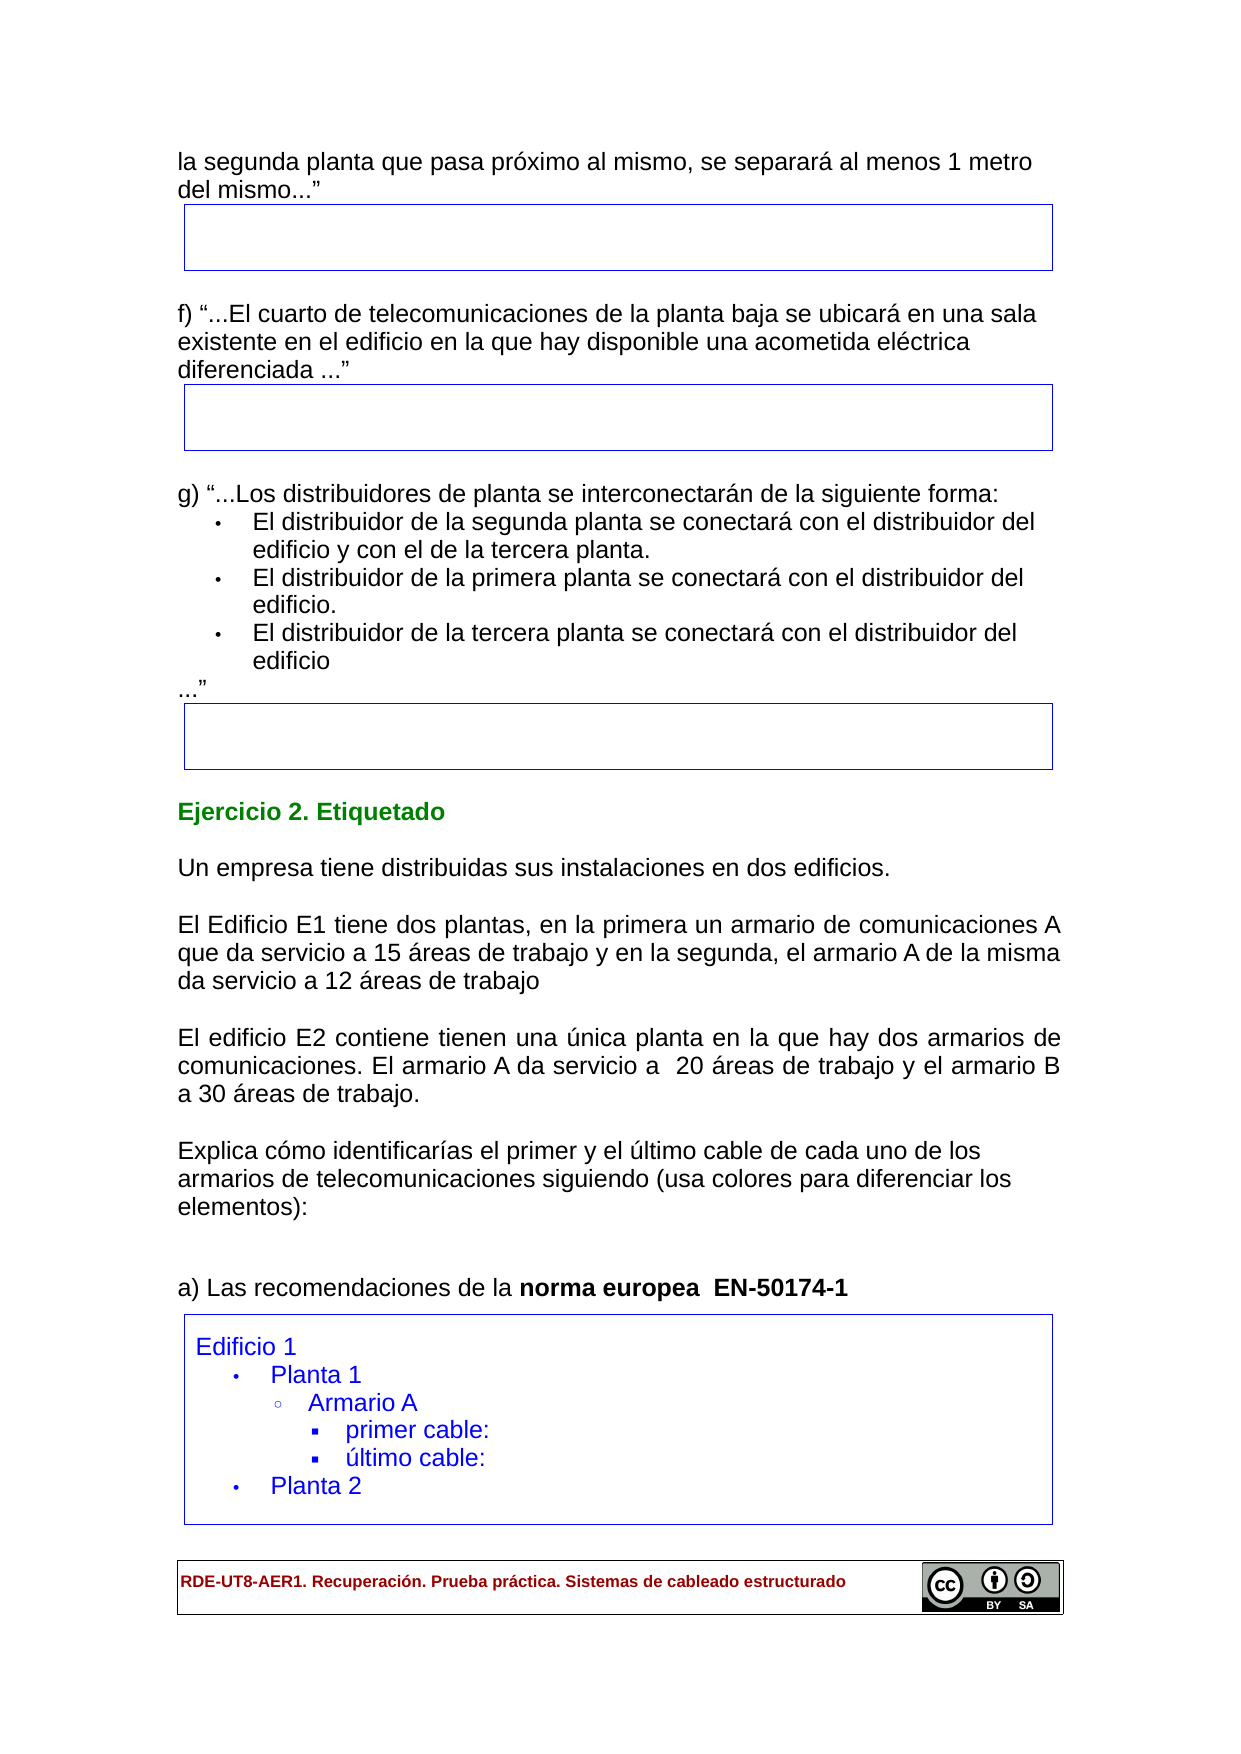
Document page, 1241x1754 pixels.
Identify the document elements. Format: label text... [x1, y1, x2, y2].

text Un empresa tiene distribuidas sus instalaciones en dos edificios. [177, 854, 1063, 882]
text ...” [177, 675, 1063, 703]
text El edificio E2 contiene tienen una única planta en la que hay dos armarios de comunicaciones. El armario A da servicio a 20 áreas de trabajo y el armario B a 30 áreas de trabajo. [177, 1024, 1063, 1108]
picture [922, 1562, 1060, 1612]
text Explica cómo identificarías el primer y el último cable de cada uno de los armarios de telecomunicaciones siguiendo (usa colores para diferenciar los elementos): [177, 1137, 1063, 1221]
text El Edificio E1 tiene dos plantas, en la primera un armario de comunicaciones A que da servicio a 15 áreas de trabajo y en la segunda, el armario A de la misma da servicio a 12 áreas de trabajo [177, 911, 1063, 995]
table_header [185, 385, 1052, 449]
table_header [185, 205, 1052, 269]
text g) “...Los distribuidores de planta se interconectarán de la siguiente forma: [177, 480, 1063, 508]
text la segunda planta que pasa próximo al mismo, se separará al menos 1 metro del mismo...” [177, 148, 1063, 203]
text Ejercicio 2. Etiquetado [177, 798, 1063, 826]
table_header Edificio 1 Planta 1 Armario A primer cable: último cable: Planta 2 Armario A primer cable: último cable: Edificio 2 Planta 1 Armario A primer cable: último cable: Armario B primer cable: último cable: [185, 1315, 1052, 1524]
list El distribuidor de la primera planta se conectará con el distribuidor del edificio. [215, 563, 1063, 619]
text f) “...El cuarto de telecomunicaciones de la planta baja se ubicará en una sala existente en el edificio en la que hay disponible una acometida eléctrica diferenciada ...” [177, 300, 1063, 383]
text a) Las recomendaciones de la norma europea EN-50174-1 [177, 1273, 1063, 1301]
list El distribuidor de la tercera planta se conectará con el distribuidor del edificio [215, 619, 1063, 675]
list El distribuidor de la segunda planta se conectará con el distribuidor del edificio y con el de la tercera planta. [215, 508, 1063, 563]
table_header [185, 704, 1052, 769]
